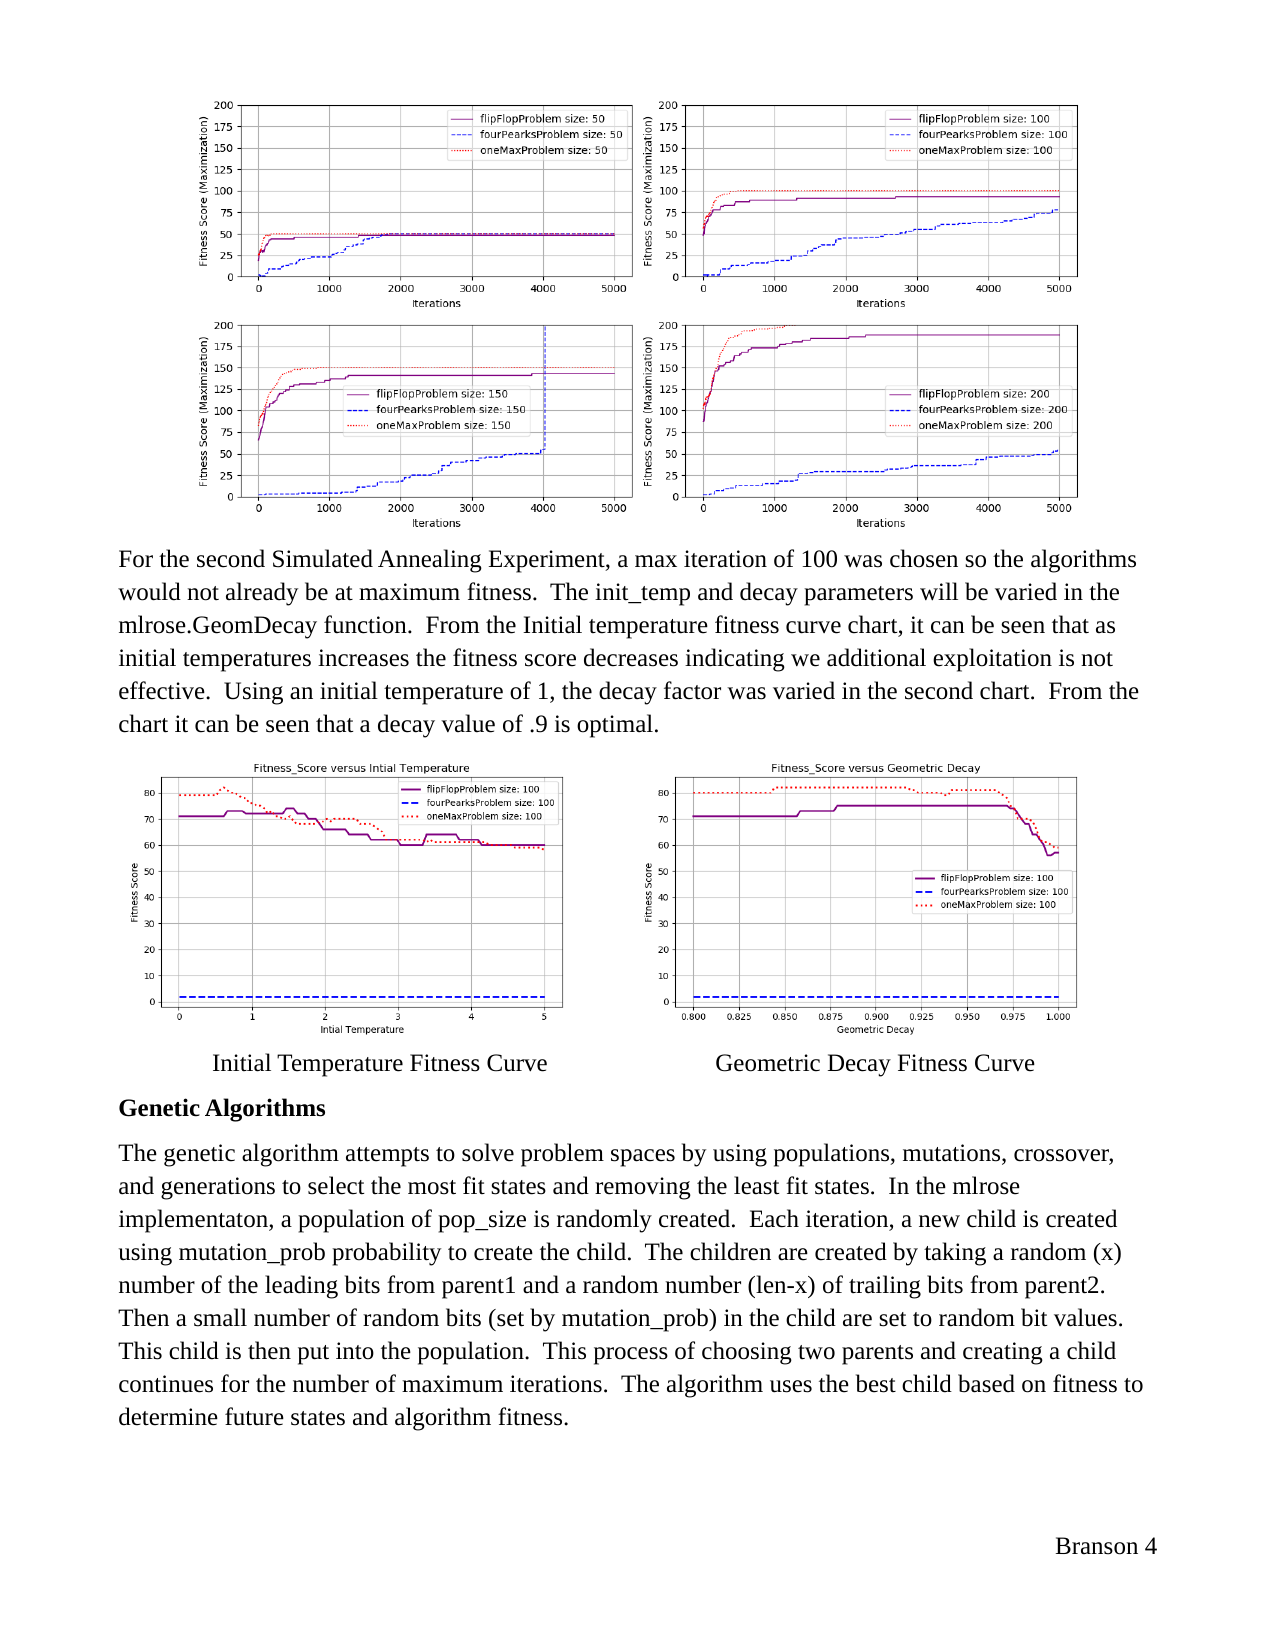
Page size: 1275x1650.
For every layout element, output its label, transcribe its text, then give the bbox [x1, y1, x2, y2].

text For the second Simulated Annealing Experiment, a max iteration of 100 was chosen so the algorithms would not already be at maximum fitness. The init_temp and decay parameters will be varied in the mlrose.GeomDecay function. From the Initial temperature fitness curve chart, it can be seen that as initial temperatures increases the fitness score decreases indicating we additional exploitation is not effective. Using an initial temperature of 1, the decay factor was varied in the second chart. From the chart it can be seen that a decay value of .9 is optimal. [118, 90, 1157, 738]
picture [635, 754, 1086, 1044]
text The genetic algorithm attempts to solve problem spaces by using populations, mutations, crossover, and generations to select the most fit states and removing the least fit states. In the mlrose implementaton, a population of pop_size is randomly created. Each iteration, a new child is created using mutation_prob probability to create the child. The children are created by taking a random (x) number of the leading bits from parent1 and a random number (len-x) of trailing bits from parent2. Then a small number of random bits (set by mutation_prob) in the child are set to random bit values. This child is then put into the population. This process of choosing two parents and creating a child continues for the number of maximum iterations. The algorithm uses the best child based on fitness to determine future states and algorithm fitness. [118, 1138, 1157, 1431]
text Initial Temperature Fitness Curve Geometric Decay Fitness Curve [118, 754, 1157, 1077]
picture [187, 90, 1088, 540]
text Genetic Algorithms [118, 1093, 1157, 1122]
picture [121, 754, 572, 1044]
